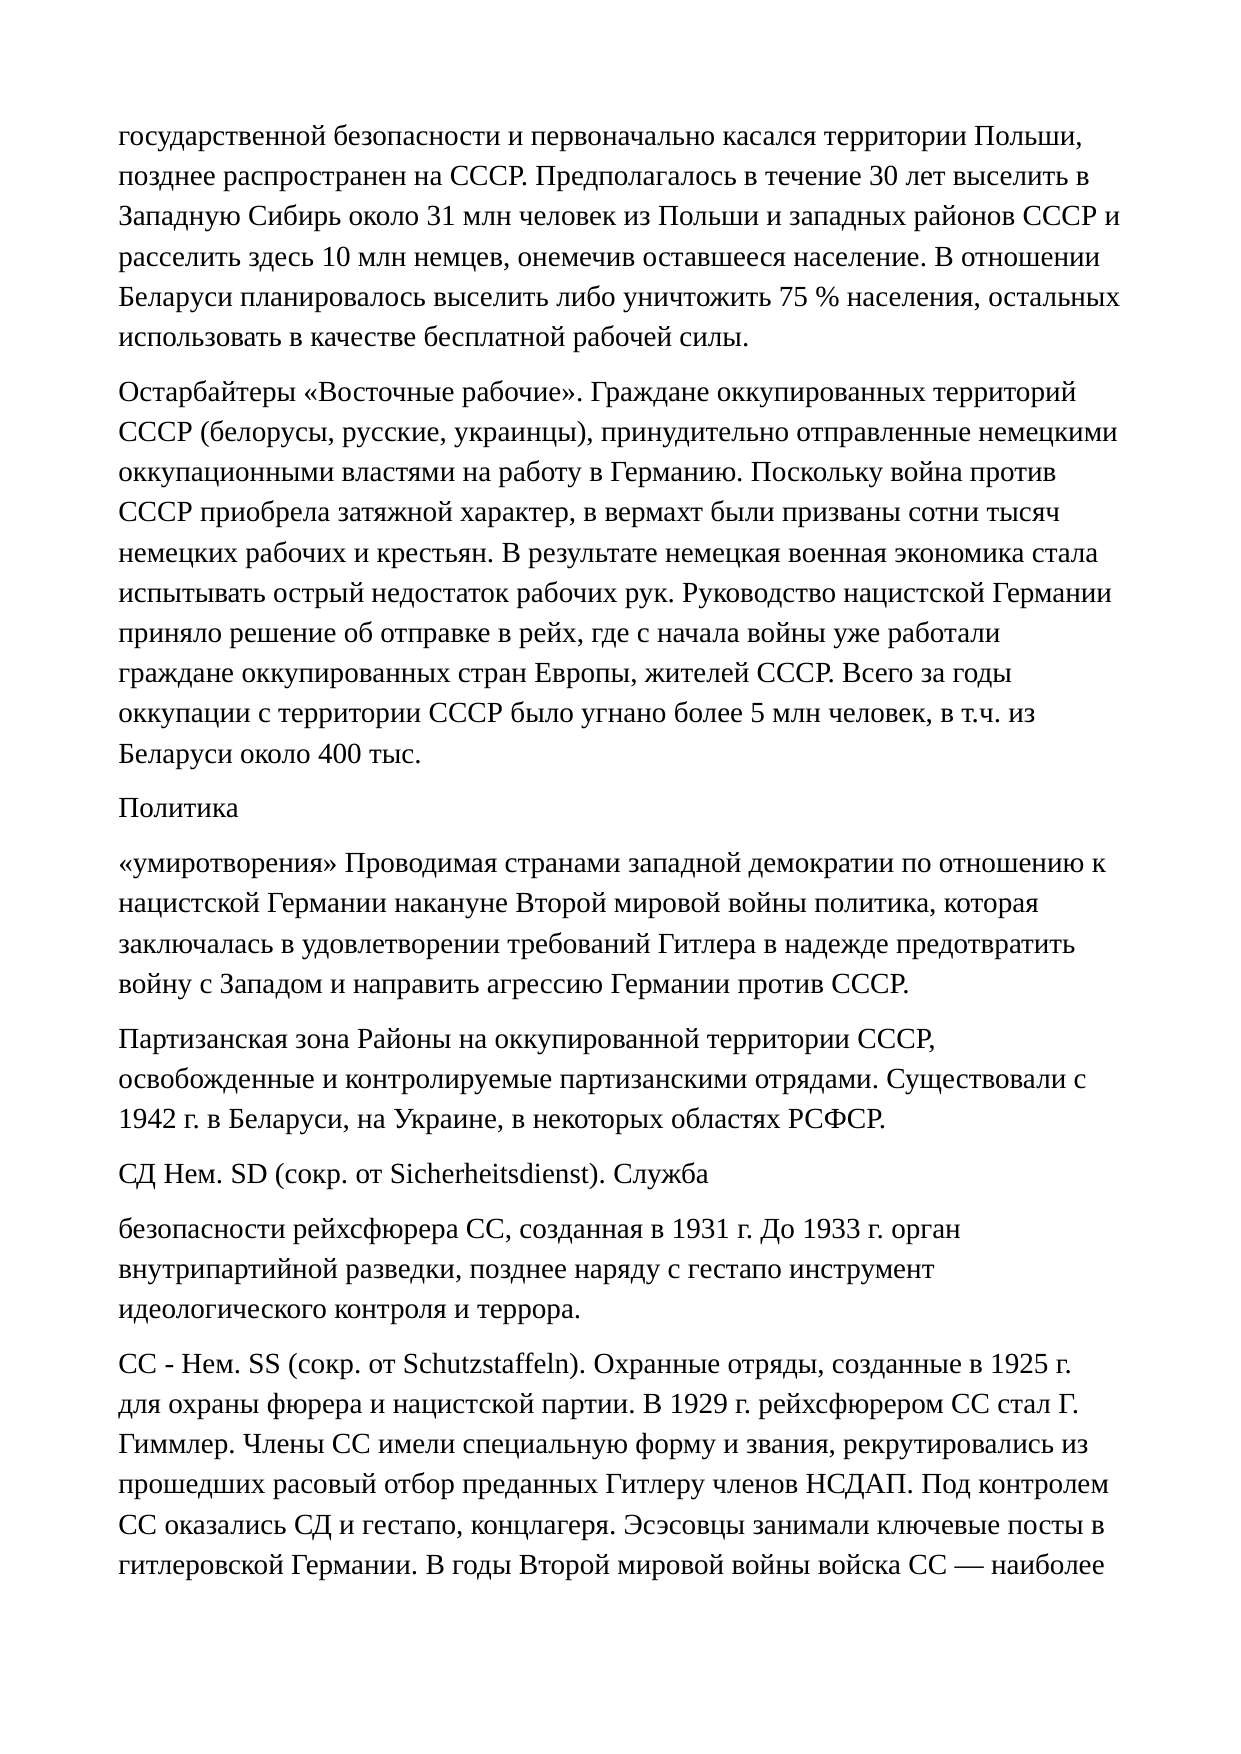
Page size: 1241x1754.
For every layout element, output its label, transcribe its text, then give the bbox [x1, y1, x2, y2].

text Политика [118, 791, 1122, 824]
text СД Нем. SD (сокр. от Sicherheitsdienst). Служба [118, 1156, 1122, 1189]
text безопасности рейхсфюрера СС, созданная в 1931 г. До 1933 г. орган внутрипартийной разведки, позднее наряду с гестапо инструмент идеологического контроля и террора. [118, 1211, 1122, 1325]
text СС - Нем. SS (сокр. от Schutzstaffeln). Охранные отряды, созданные в 1925 г. для охраны фюрера и нацистской партии. В 1929 г. рейхсфюрером СС стал Г. Гиммлер. Члены СС имели специальную форму и звания, рекрутировались из прошедших расовый отбор преданных Гитлеру членов НСДАП. Под контролем СС оказались СД и гестапо, концлагеря. Эсэсовцы занимали ключевые посты в гитлеровской Германии. В годы Второй мировой войны войска СС — наиболее [118, 1346, 1122, 1581]
text «умиротворения» Проводимая странами западной демократии по отношению к нацистской Германии накануне Второй мировой войны политика, которая заключалась в удовлетворении требований Гитлера в надежде предотвратить войну с Западом и направить агрессию Германии против СССР. [118, 845, 1122, 999]
text государственной безопасности и первоначально касался территории Польши, позднее распространен на СССР. Предполагалось в течение 30 лет выселить в Западную Сибирь около 31 млн человек из Польши и западных районов СССР и расселить здесь 10 млн немцев, онемечив оставшееся население. В отношении Беларуси планировалось выселить либо уничтожить 75 % населения, остальных использовать в качестве бесплатной рабочей силы. [118, 118, 1122, 353]
text Остарбайтеры «Восточные рабочие». Граждане оккупированных территорий СССР (белорусы, русские, украинцы), принудительно отправленные немецкими оккупационными властями на работу в Германию. Поскольку война против СССР приобрела затяжной характер, в вермахт были призваны сотни тысяч немецких рабочих и крестьян. В результате немецкая военная экономика стала испытывать острый недостаток рабочих рук. Руководство нацистской Германии приняло решение об отправке в рейх, где с начала войны уже работали граждане оккупированных стран Европы, жителей СССР. Всего за годы оккупации с территории СССР было угнано более 5 млн человек, в т.ч. из Беларуси около 400 тыс. [118, 374, 1122, 769]
text Партизанская зона Районы на оккупированной территории СССР, освобожденные и контролируемые партизанскими отрядами. Существовали с 1942 г. в Беларуси, на Украине, в некоторых областях РСФСР. [118, 1021, 1122, 1135]
